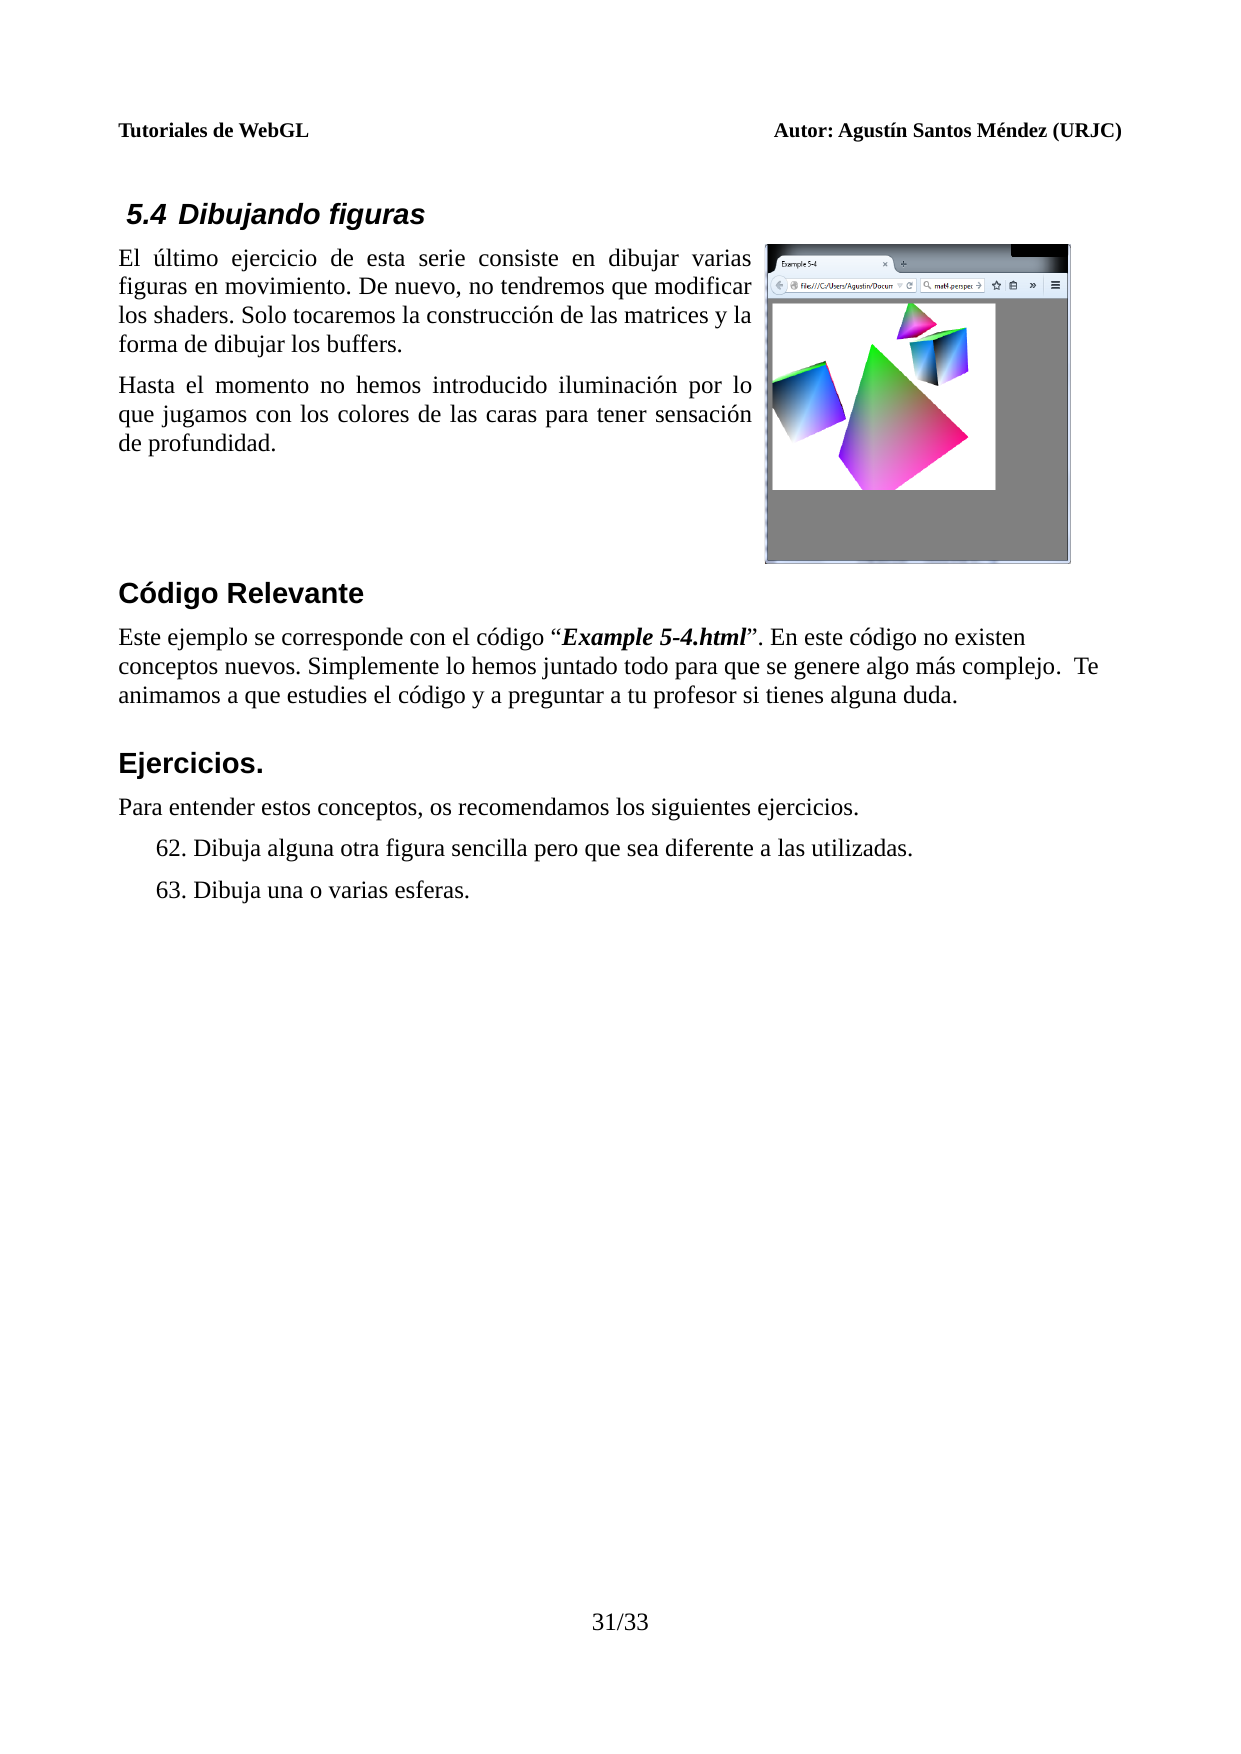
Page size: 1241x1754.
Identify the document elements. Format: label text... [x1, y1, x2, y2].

list Dibuja una o varias esferas. [156, 875, 1122, 903]
subtitle Código Relevante [118, 576, 1122, 610]
picture [764, 244, 1071, 564]
subtitle Ejercicios. [118, 746, 1122, 780]
subtitle Dibujando figuras [118, 197, 1122, 230]
text Para entender estos conceptos, os recomendamos los siguientes ejercicios. [118, 792, 1122, 821]
list Dibuja alguna otra figura sencilla pero que sea diferente a las utilizadas. [156, 833, 1122, 862]
text El último ejercicio de esta serie consiste en dibujar varias figuras en movimiento. De nuevo, no tendremos que modificar los shaders. Solo tocaremos la construcción de las matrices y la forma de dibujar los buffers. [118, 243, 753, 358]
text Este ejemplo se corresponde con el código “Example 5-4.html”. En este código no existen conceptos nuevos. Simplemente lo hemos juntado todo para que se genere algo más complejo. Te animamos a que estudies el código y a preguntar a tu profesor si tienes alguna duda. [118, 622, 1122, 709]
text Hasta el momento no hemos introducido iluminación por lo que jugamos con los colores de las caras para tener sensación de profundidad. [118, 370, 753, 456]
